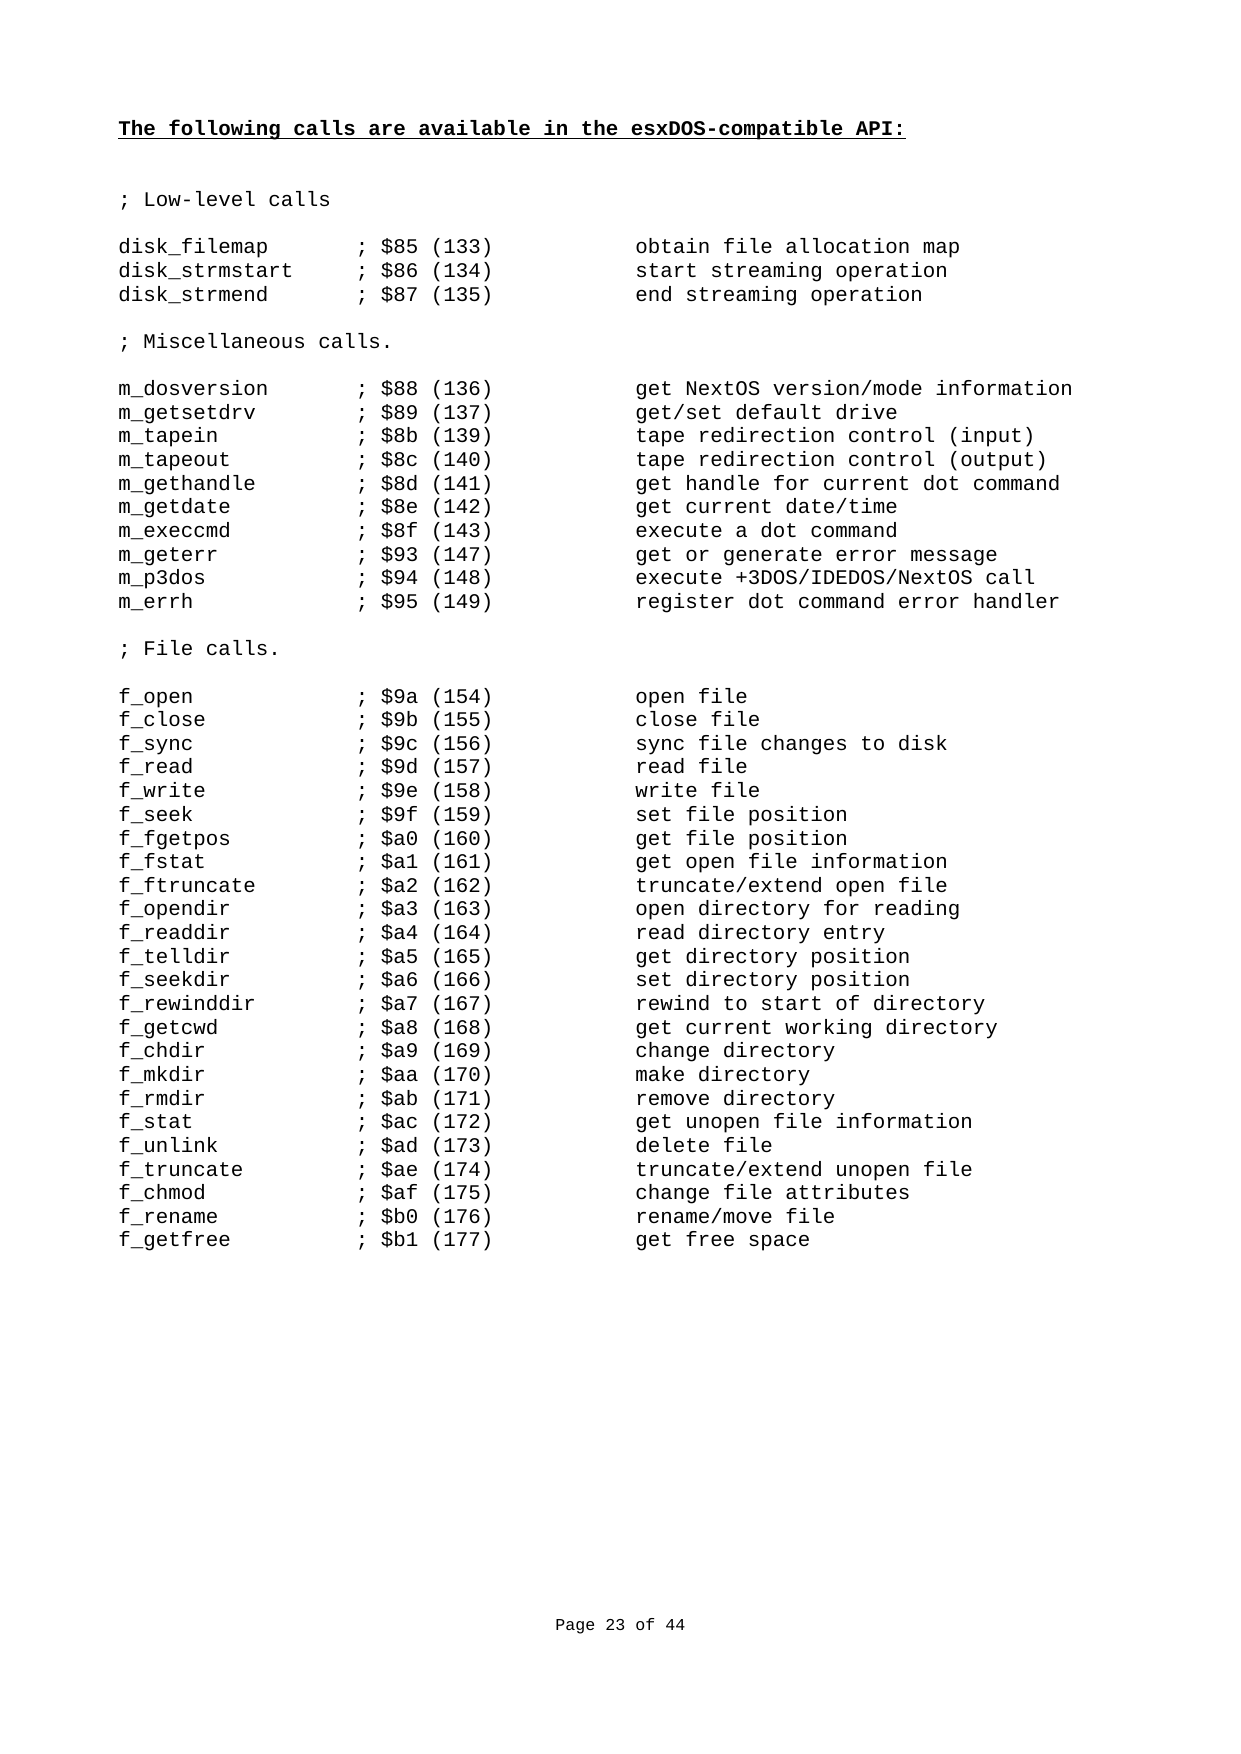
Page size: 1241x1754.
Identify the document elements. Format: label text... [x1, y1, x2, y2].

text f_seekdir ; $a6 (166) set directory position [118, 969, 1122, 993]
text f_rewinddir ; $a7 (167) rewind to start of directory [118, 993, 1122, 1017]
text f_rename ; $b0 (176) rename/move file [118, 1206, 1122, 1229]
text m_geterr ; $93 (147) get or generate error message [118, 544, 1122, 567]
text ; File calls. [118, 638, 1122, 662]
text f_fstat ; $a1 (161) get open file information [118, 851, 1122, 875]
text f_opendir ; $a3 (163) open directory for reading [118, 898, 1122, 922]
text f_mkdir ; $aa (170) make directory [118, 1064, 1122, 1088]
text m_errh ; $95 (149) register dot command error handler [118, 591, 1122, 615]
text f_write ; $9e (158) write file [118, 780, 1122, 804]
text f_getfree ; $b1 (177) get free space [118, 1229, 1122, 1253]
text f_unlink ; $ad (173) delete file [118, 1135, 1122, 1158]
text m_tapeout ; $8c (140) tape redirection control (output) [118, 449, 1122, 473]
text m_p3dos ; $94 (148) execute +3DOS/IDEDOS/NextOS call [118, 567, 1122, 591]
text f_read ; $9d (157) read file [118, 757, 1122, 780]
text m_getdate ; $8e (142) get current date/time [118, 496, 1122, 520]
text f_stat ; $ac (172) get unopen file information [118, 1111, 1122, 1135]
text m_getsetdrv ; $89 (137) get/set default drive [118, 402, 1122, 426]
text f_readdir ; $a4 (164) read directory entry [118, 922, 1122, 946]
text f_close ; $9b (155) close file [118, 709, 1122, 733]
text f_chdir ; $a9 (169) change directory [118, 1040, 1122, 1064]
text ; Miscellaneous calls. [118, 331, 1122, 354]
text m_tapein ; $8b (139) tape redirection control (input) [118, 426, 1122, 449]
text f_telldir ; $a5 (165) get directory position [118, 946, 1122, 969]
text m_gethandle ; $8d (141) get handle for current dot command [118, 473, 1122, 496]
text disk_strmend ; $87 (135) end streaming operation [118, 284, 1122, 307]
text disk_filemap ; $85 (133) obtain file allocation map [118, 236, 1122, 260]
text f_fgetpos ; $a0 (160) get file position [118, 827, 1122, 851]
text f_getcwd ; $a8 (168) get current working directory [118, 1017, 1122, 1040]
text f_open ; $9a (154) open file [118, 686, 1122, 709]
text The following calls are available in the esxDOS-compatible API: [118, 118, 1122, 142]
text disk_strmstart ; $86 (134) start streaming operation [118, 260, 1122, 284]
text f_chmod ; $af (175) change file attributes [118, 1182, 1122, 1206]
text f_seek ; $9f (159) set file position [118, 804, 1122, 827]
text m_dosversion ; $88 (136) get NextOS version/mode information [118, 378, 1122, 402]
text f_rmdir ; $ab (171) remove directory [118, 1088, 1122, 1111]
text ; Low-level calls [118, 189, 1122, 213]
text f_ftruncate ; $a2 (162) truncate/extend open file [118, 875, 1122, 898]
text m_execcmd ; $8f (143) execute a dot command [118, 520, 1122, 544]
text f_truncate ; $ae (174) truncate/extend unopen file [118, 1158, 1122, 1182]
text f_sync ; $9c (156) sync file changes to disk [118, 733, 1122, 757]
